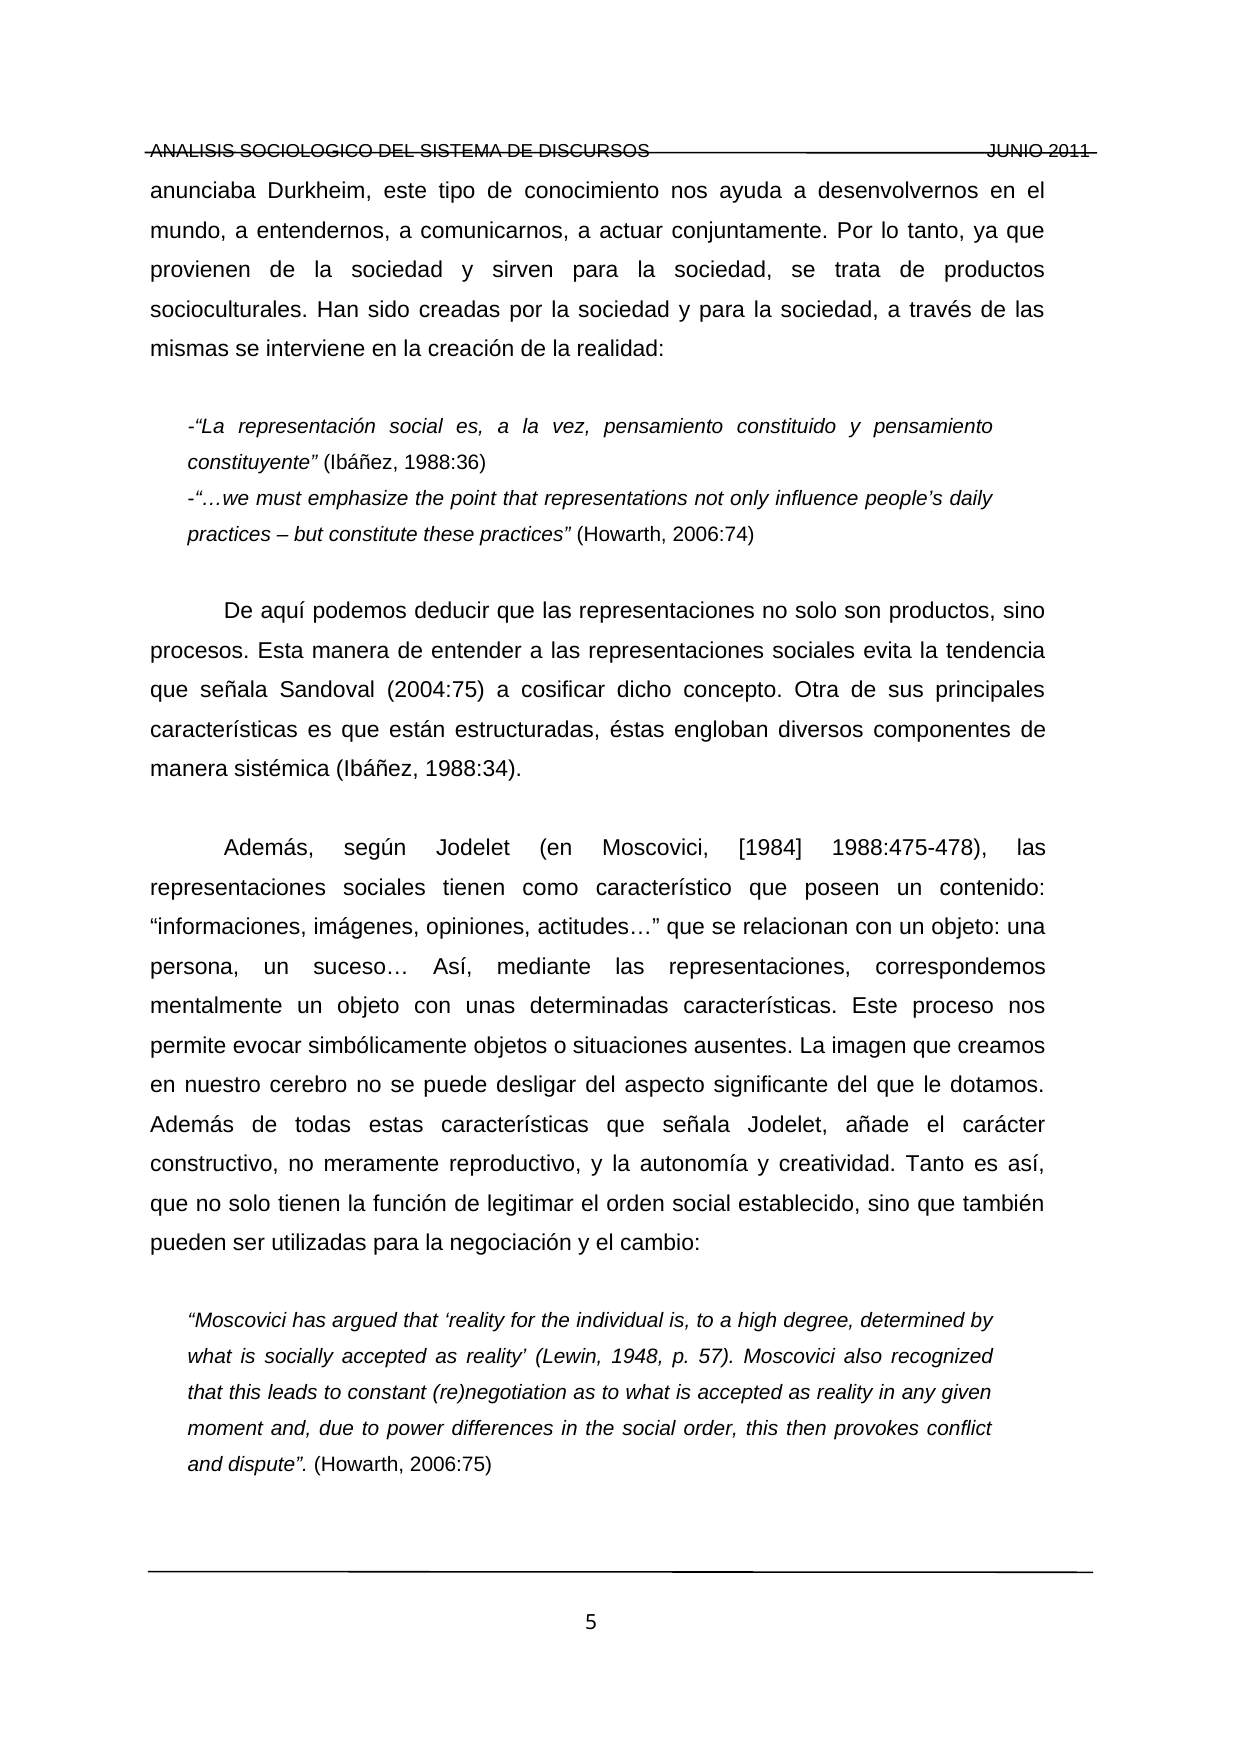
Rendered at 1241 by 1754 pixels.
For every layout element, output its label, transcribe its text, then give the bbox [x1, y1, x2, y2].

text “Moscovici has argued that ‘reality for the individual is, to a high degree, determined by what is socially accepted as reality’ (Lewin, 1948, p. 57). Moscovici also recognized that this leads to constant (re)negotiation as to what is accepted as reality in any given moment and, due to power differences in the social order, this then provokes conflict and dispute”. (Howarth, 2006:75) [187, 1308, 994, 1476]
text De aquí podemos deducir que las representaciones no solo son productos, sino procesos. Esta manera de entender a las representaciones sociales evita la tendencia que señala Sandoval (2004:75) a cosificar dicho concepto. Otra de sus principales características es que están estructuradas, éstas engloban diversos componentes de manera sistémica (Ibáñez, 1988:34). [150, 597, 1046, 782]
text Además, según Jodelet (en Moscovici, [1984] 1988:475-478), las representaciones sociales tienen como característico que poseen un contenido: “informaciones, imágenes, opiniones, actitudes…” que se relacionan con un objeto: una persona, un suceso… Así, mediante las representaciones, correspondemos mentalmente un objeto con unas determinadas características. Este proceso nos permite evocar simbólicamente objetos o situaciones ausentes. La imagen que creamos en nuestro cerebro no se puede desligar del aspecto significante del que le dotamos. Además de todas estas características que señala Jodelet, añade el carácter constructivo, no meramente reproductivo, y la autonomía y creatividad. Tanto es así, que no solo tienen la función de legitimar el orden social establecido, sino que también pueden ser utilizadas para la negociación y el cambio: [150, 834, 1046, 1255]
text -“…we must emphasize the point that representations not only influence people’s daily practices – but constitute these practices” (Howarth, 2006:74) [187, 486, 994, 546]
text anunciaba Durkheim, este tipo de conocimiento nos ayuda a desenvolvernos en el mundo, a entendernos, a comunicarnos, a actuar conjuntamente. Por lo tanto, ya que provienen de la sociedad y sirven para la sociedad, se trata de productos socioculturales. Han sido creadas por la sociedad y para la sociedad, a través de las mismas se interviene en la creación de la realidad: [150, 177, 1046, 361]
text -“La representación social es, a la vez, pensamiento constituido y pensamiento constituyente” (Ibáñez, 1988:36) [187, 414, 994, 474]
